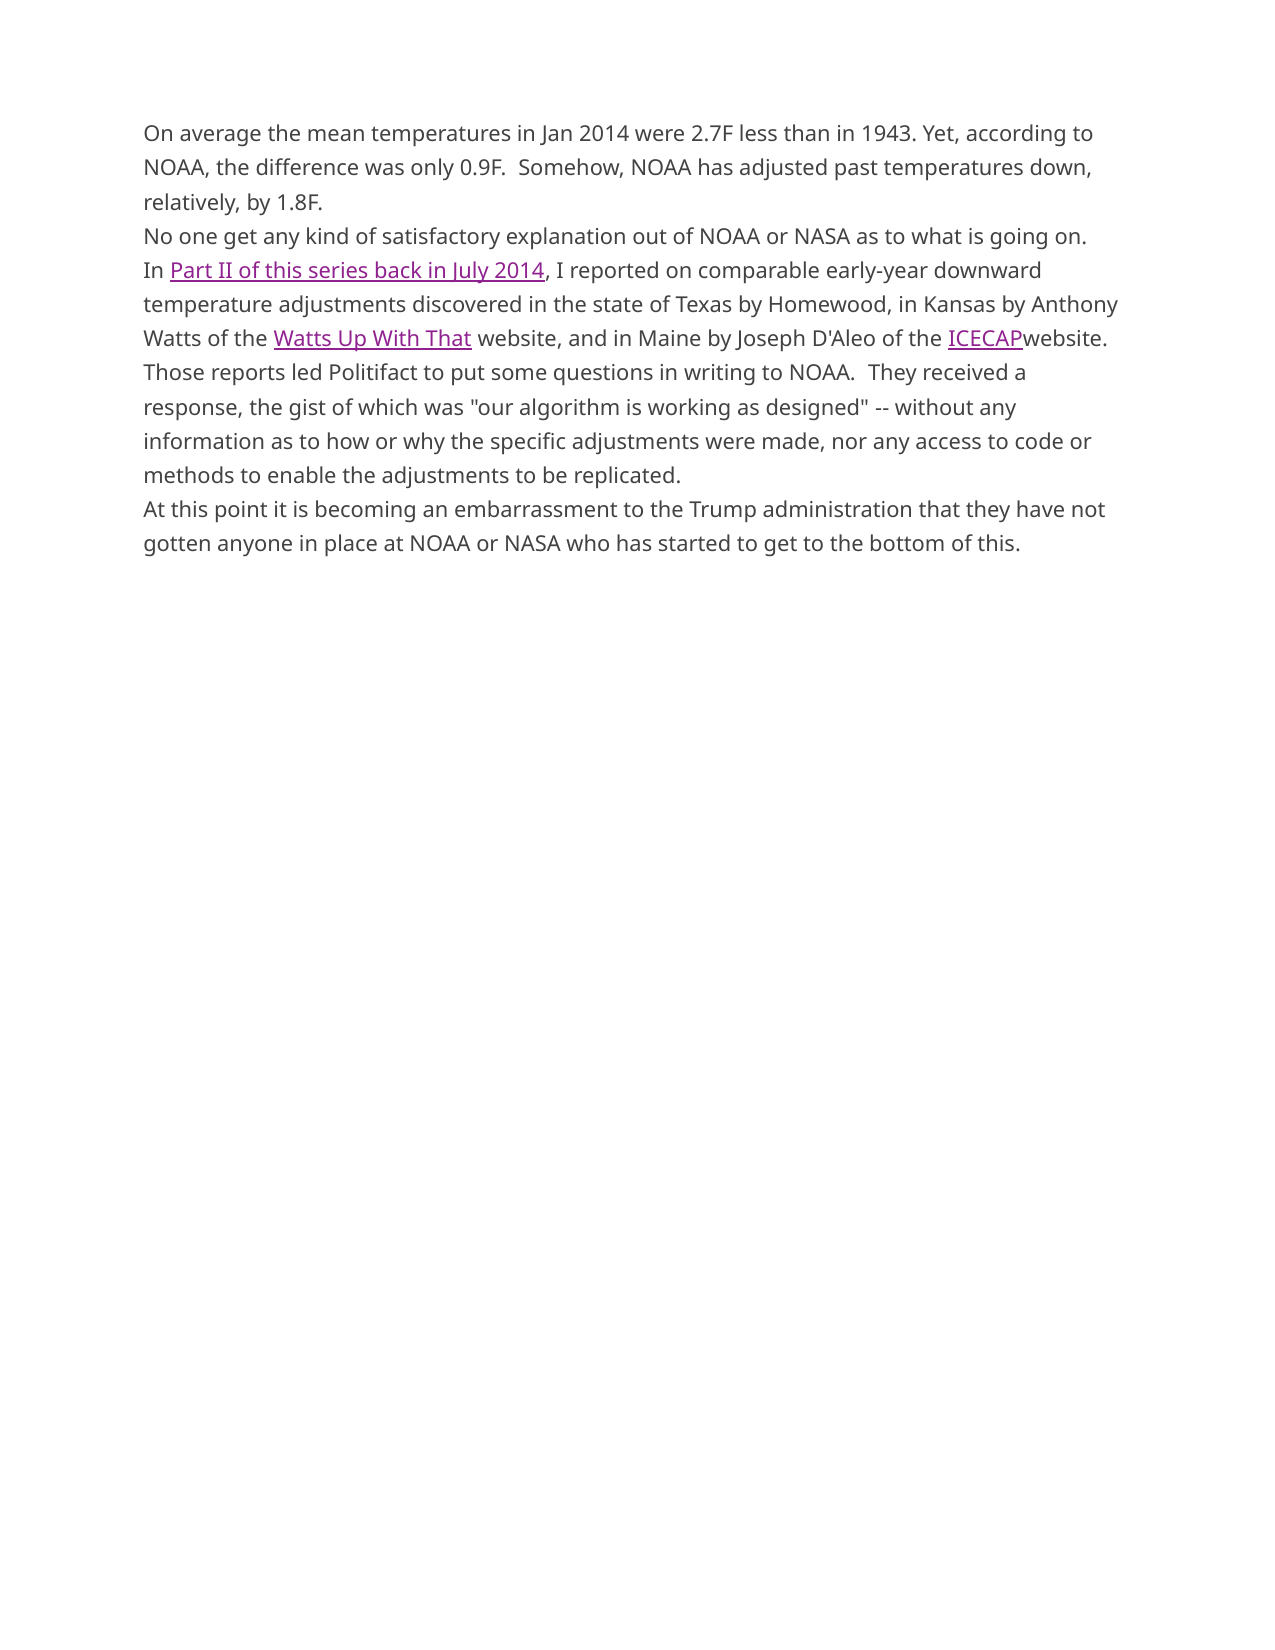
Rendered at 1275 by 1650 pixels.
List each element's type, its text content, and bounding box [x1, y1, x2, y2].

text No one get any kind of satisfactory explanation out of NOAA or NASA as to what is going on. In Part II of this series back in July 2014, I reported on comparable early-year downward temperature adjustments discovered in the state of Texas by Homewood, in Kansas by Anthony Watts of the Watts Up With That website, and in Maine by Joseph D'Aleo of the ICECAPwebsite. Those reports led Politifact to put some questions in writing to NOAA. They received a response, the gist of which was "our algorithm is working as designed" -- without any information as to how or why the specific adjustments were made, nor any access to code or methods to enable the adjustments to be replicated. [143, 221, 1132, 489]
text On average the mean temperatures in Jan 2014 were 2.7F less than in 1943. Yet, according to NOAA, the difference was only 0.9F. Somehow, NOAA has adjusted past temperatures down, relatively, by 1.8F. [143, 118, 1132, 216]
text At this point it is becoming an embarrassment to the Trump administration that they have not gotten anyone in place at NOAA or NASA who has started to get to the bottom of this. [143, 494, 1132, 558]
